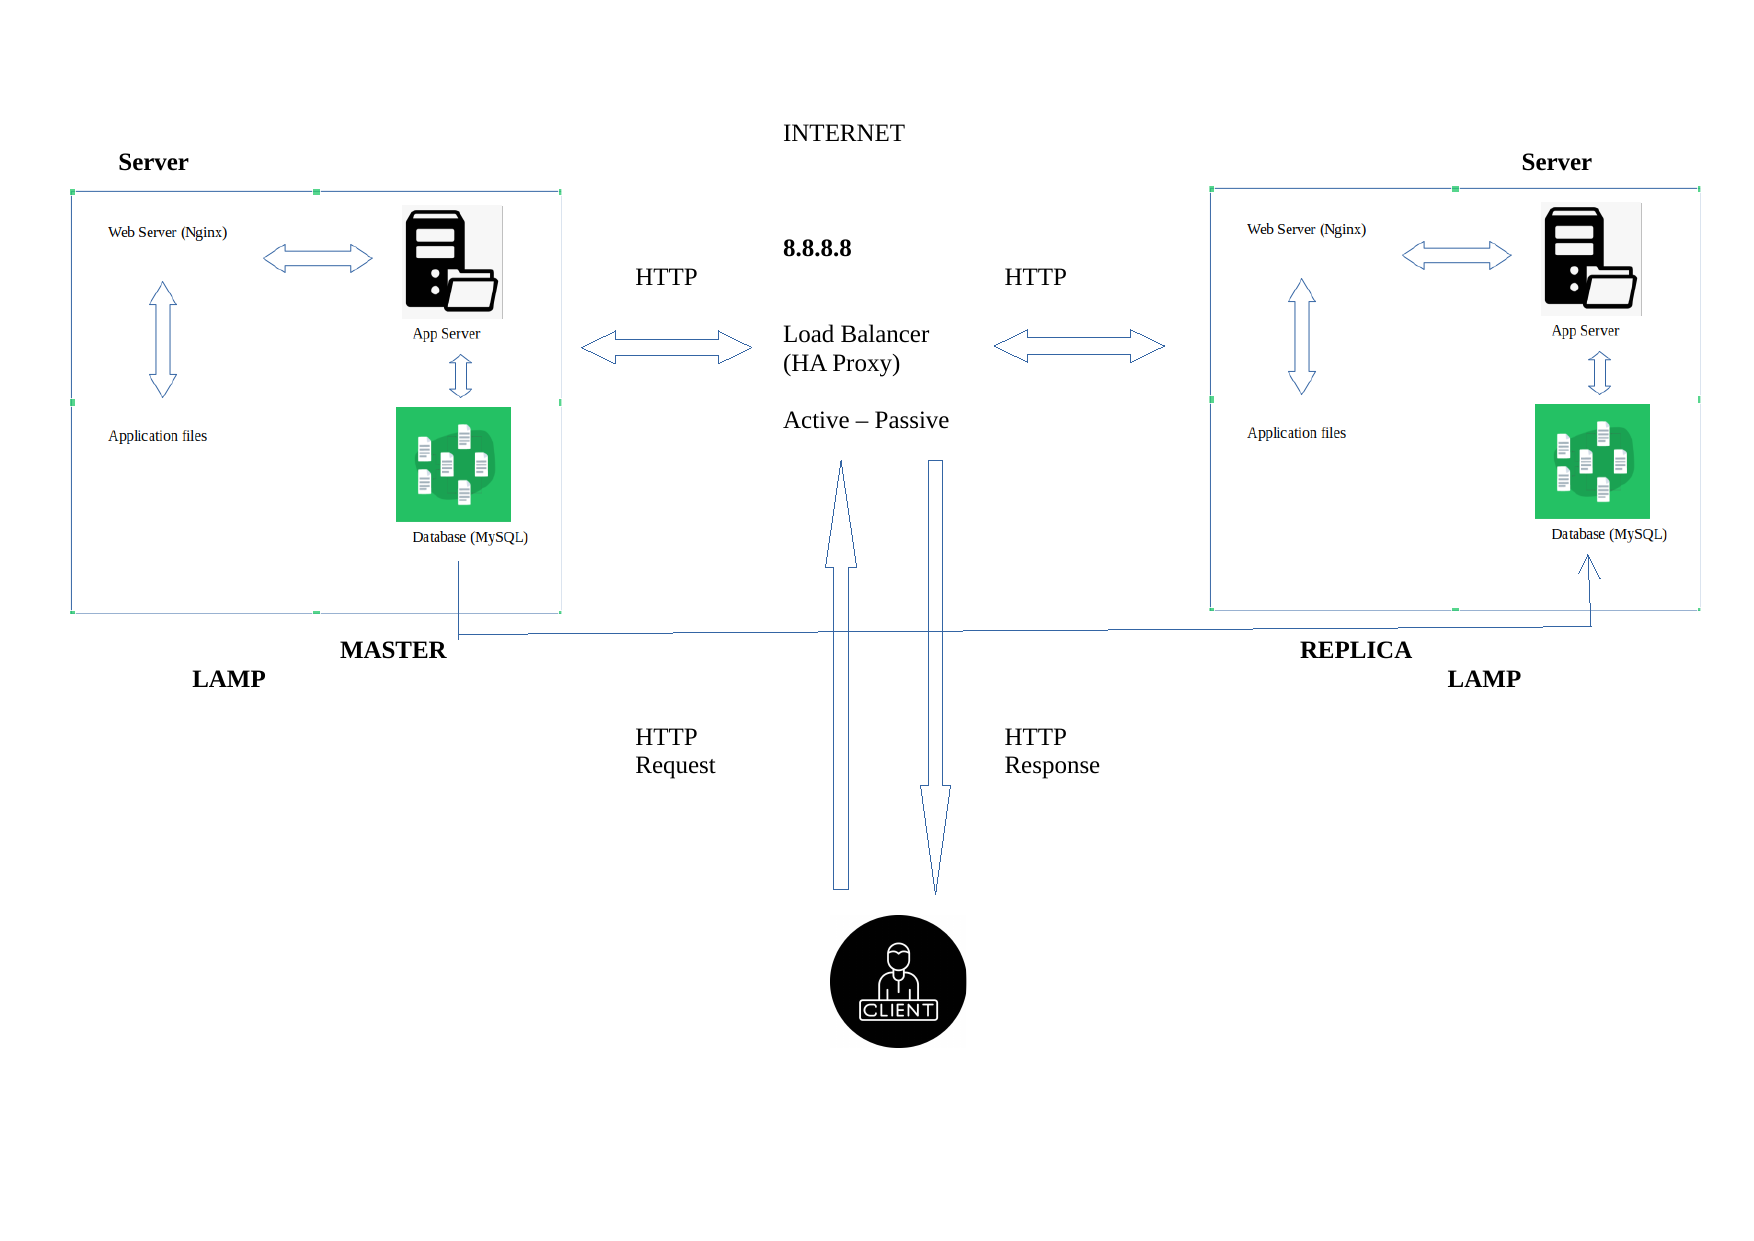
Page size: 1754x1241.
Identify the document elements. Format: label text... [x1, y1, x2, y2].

text LAMP LAMP HTTP HTTP Request Response [943, 664, 1636, 779]
picture [1209, 186, 1701, 611]
picture [830, 915, 967, 1048]
text 8.8.8.8 HTTP HTTP Load Balancer (HA Proxy) Active – Passive [118, 176, 1636, 636]
text LAMP LAMP HTTP HTTP Request Response [118, 664, 833, 779]
text [929, 636, 942, 664]
text LAMP LAMP HTTP HTTP Request Response [834, 664, 848, 779]
text LAMP LAMP HTTP HTTP Request Response [929, 664, 942, 779]
text INTERNET [118, 118, 1636, 147]
text REPLICA [943, 636, 1636, 664]
text [849, 636, 928, 664]
text MASTER [118, 636, 833, 664]
picture [70, 189, 562, 614]
text [834, 636, 848, 664]
text LAMP LAMP HTTP HTTP Request Response [849, 664, 928, 779]
text Server Server [118, 147, 1636, 176]
